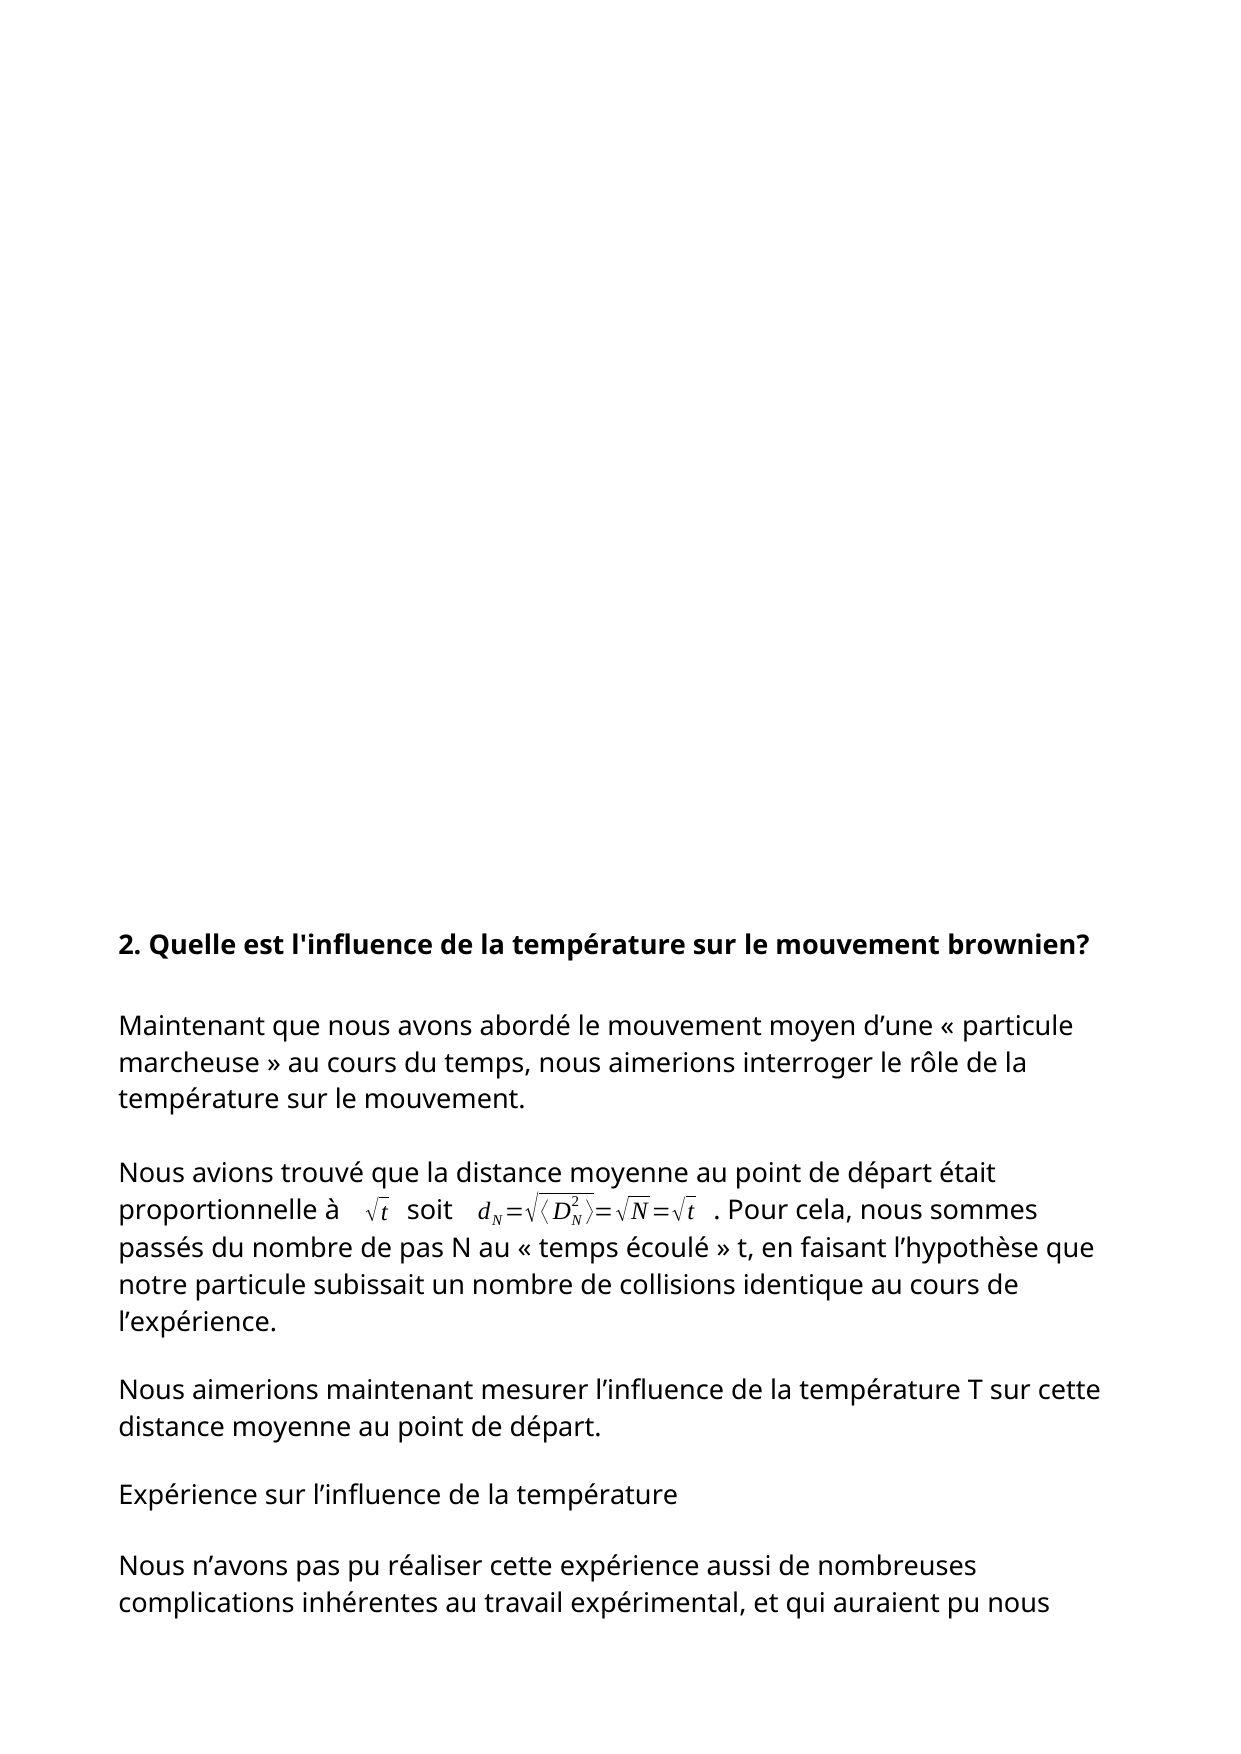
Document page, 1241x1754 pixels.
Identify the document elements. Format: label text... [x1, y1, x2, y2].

text Expérience sur l’influence de la température [118, 1475, 1122, 1512]
text Nous avions trouvé que la distance moyenne au point de départ était proportionnelle à soit . Pour cela, nous sommes passés du nombre de pas N au « temps écoulé » t, en faisant l’hypothèse que notre particule subissait un nombre de collisions identique au cours de l’expérience. [118, 1154, 1122, 1339]
text Nous aimerions maintenant mesurer l’influence de la température T sur cette distance moyenne au point de départ. [118, 1371, 1122, 1444]
text Nous n’avons pas pu réaliser cette expérience aussi de nombreuses complications inhérentes au travail expérimental, et qui auraient pu nous [118, 1546, 1122, 1620]
text Maintenant que nous avons abordé le mouvement moyen d’une « particule marcheuse » au cours du temps, nous aimerions interroger le rôle de la température sur le mouvement. [118, 1006, 1122, 1117]
subtitle 2. Quelle est l'influence de la température sur le mouvement brownien? [118, 926, 1122, 963]
